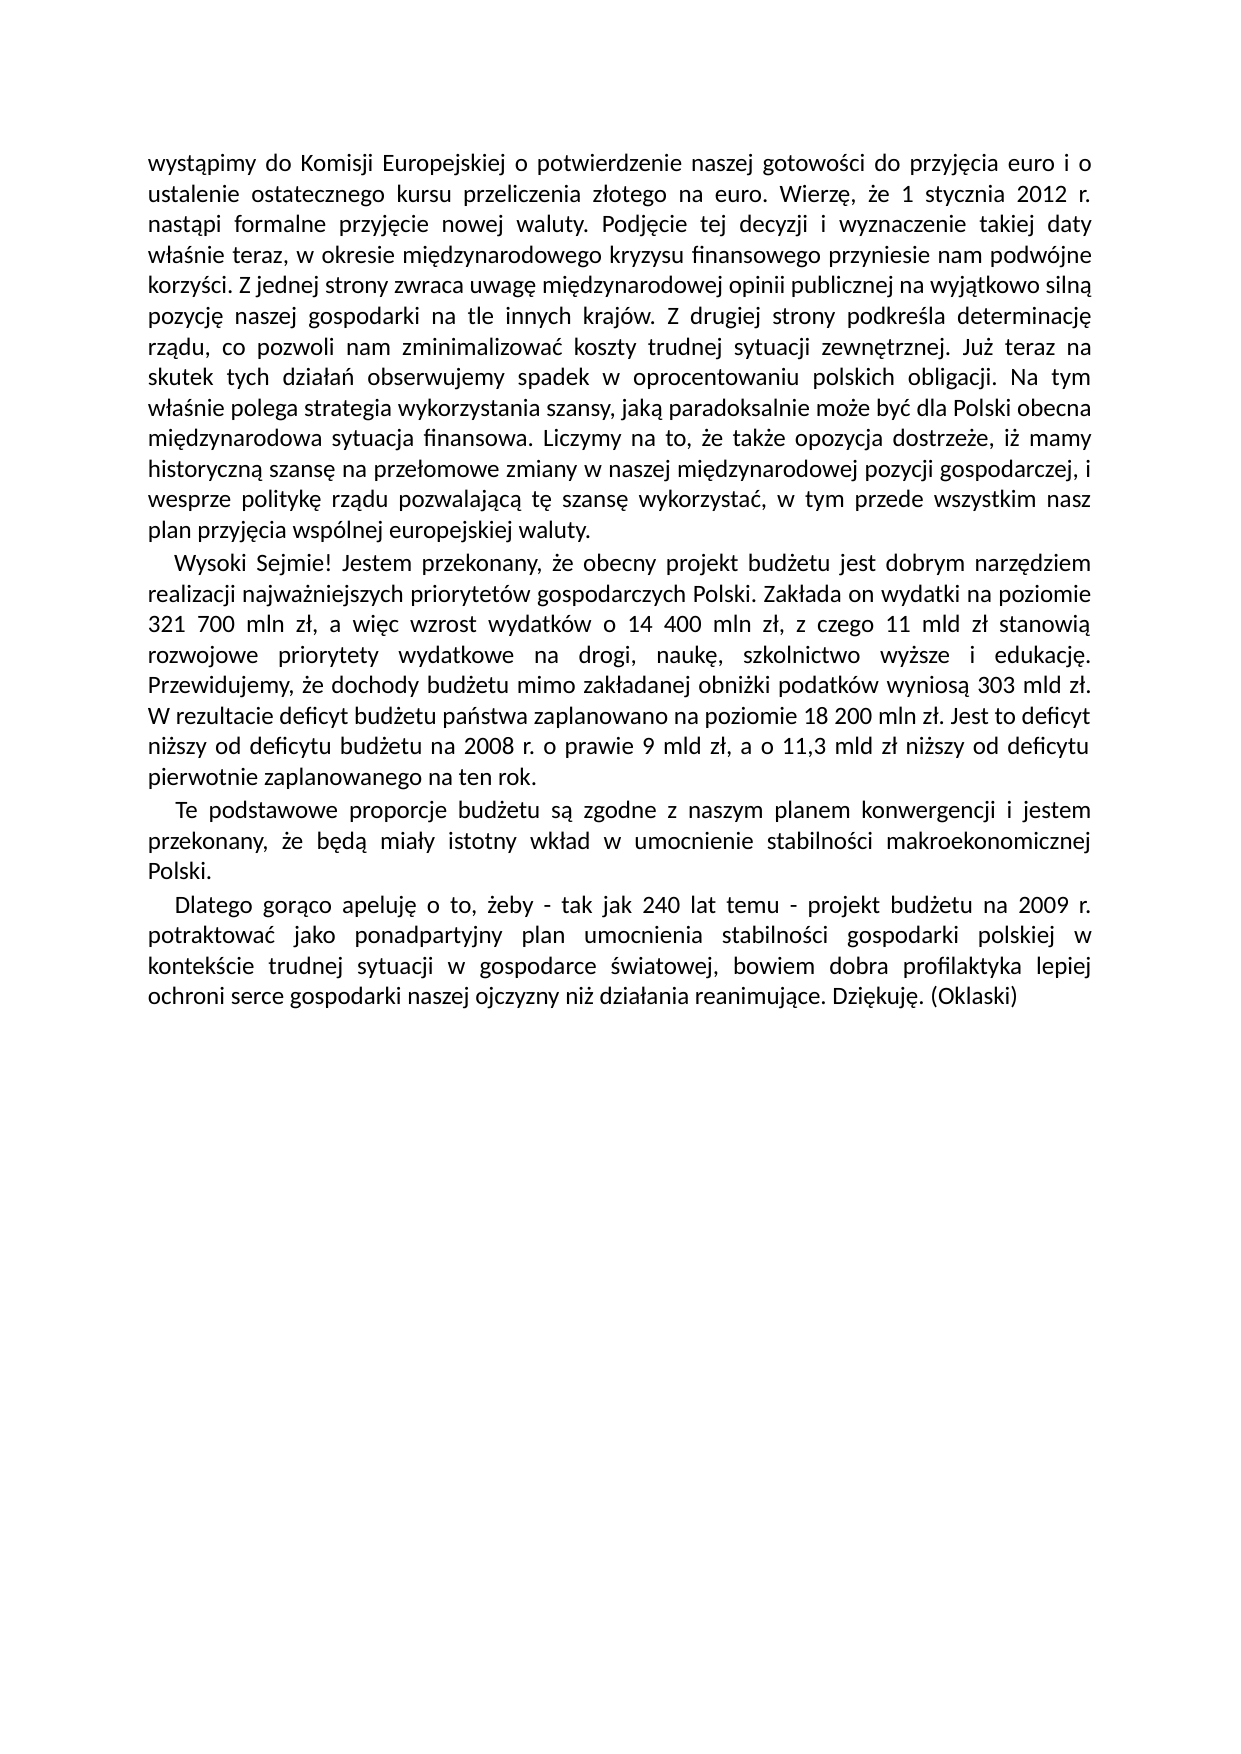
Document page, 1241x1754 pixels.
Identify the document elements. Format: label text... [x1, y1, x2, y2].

text Dlatego gorąco apeluję o to, żeby - tak jak 240 lat temu - projekt budżetu na 2009 r. potraktować jako ponadpartyjny plan umocnienia stabilności gospodarki polskiej w kontekście trudnej sytuacji w gospodarce światowej, bowiem dobra profilaktyka lepiej ochroni serce gospodarki naszej ojczyzny niż działania reanimujące. Dziękuję. (Oklaski) [148, 889, 1093, 1011]
text wystąpimy do Komisji Europejskiej o potwierdzenie naszej gotowości do przyjęcia euro i o ustalenie ostatecznego kursu przeliczenia złotego na euro. Wierzę, że 1 stycznia 2012 r. nastąpi formalne przyjęcie nowej waluty. Podjęcie tej decyzji i wyznaczenie takiej daty właśnie teraz, w okresie międzynarodowego kryzysu finansowego przyniesie nam podwójne korzyści. Z jednej strony zwraca uwagę międzynarodowej opinii publicznej na wyjątkowo silną pozycję naszej gospodarki na tle innych krajów. Z drugiej strony podkreśla determinację rządu, co pozwoli nam zminimalizować koszty trudnej sytuacji zewnętrznej. Już teraz na skutek tych działań obserwujemy spadek w oprocentowaniu polskich obligacji. Na tym właśnie polega strategia wykorzystania szansy, jaką paradoksalnie może być dla Polski obecna międzynarodowa sytuacja finansowa. Liczymy na to, że także opozycja dostrzeże, iż mamy historyczną szansę na przełomowe zmiany w naszej międzynarodowej pozycji gospodarczej, i wesprze politykę rządu pozwalającą tę szansę wykorzystać, w tym przede wszystkim nasz plan przyjęcia wspólnej europejskiej waluty. [148, 148, 1093, 544]
text Wysoki Sejmie! Jestem przekonany, że obecny projekt budżetu jest dobrym narzędziem realizacji najważniejszych priorytetów gospodarczych Polski. Zakłada on wydatki na poziomie 321 700 mln zł, a więc wzrost wydatków o 14 400 mln zł, z czego 11 mld zł stanowią rozwojowe priorytety wydatkowe na drogi, naukę, szkolnictwo wyższe i edukację. Przewidujemy, że dochody budżetu mimo zakładanej obniżki podatków wyniosą 303 mld zł. W rezultacie deficyt budżetu państwa zaplanowano na poziomie 18 200 mln zł. Jest to deficyt niższy od deficytu budżetu na 2008 r. o prawie 9 mld zł, a o 11,3 mld zł niższy od deficytu pierwotnie zaplanowanego na ten rok. [148, 547, 1093, 791]
text Te podstawowe proporcje budżetu są zgodne z naszym planem konwergencji i jestem przekonany, że będą miały istotny wkład w umocnienie stabilności makroekonomicznej Polski. [148, 794, 1093, 886]
